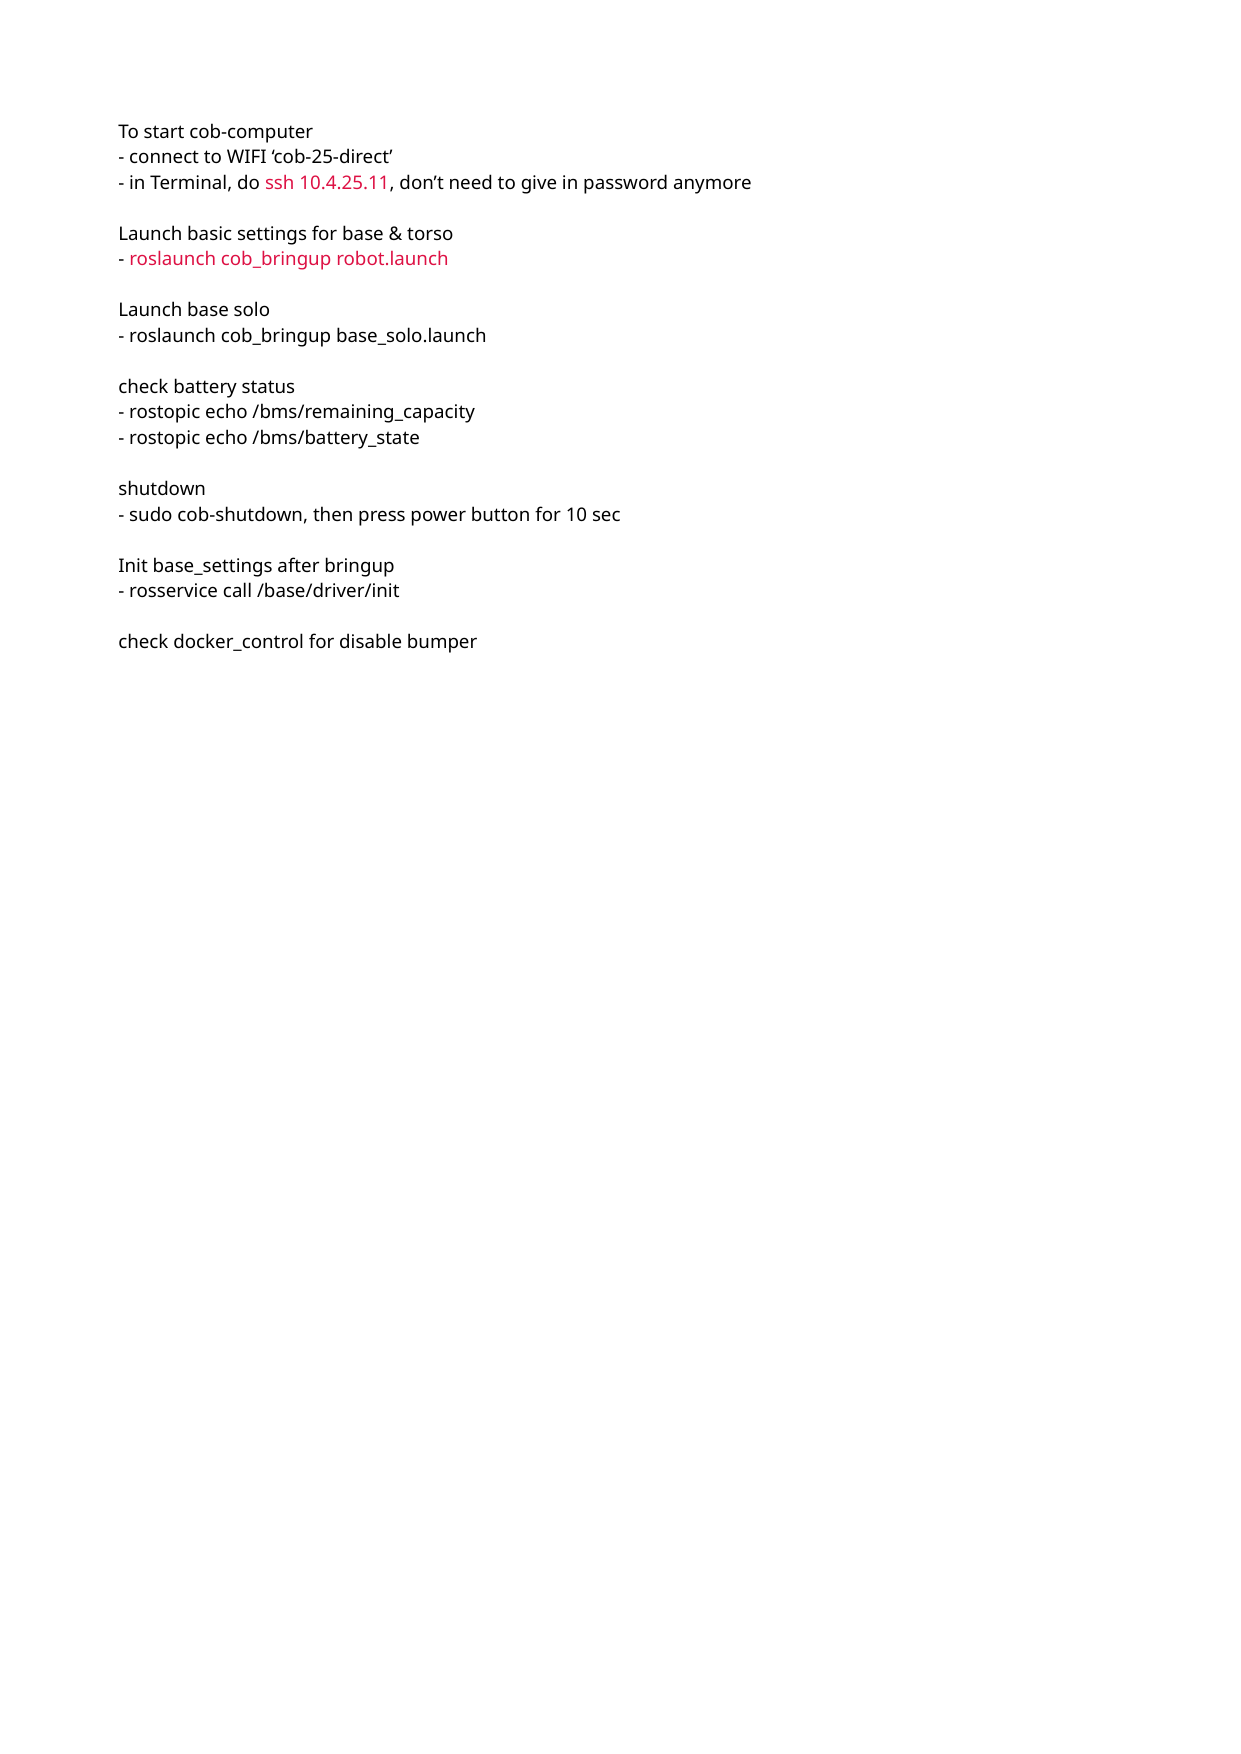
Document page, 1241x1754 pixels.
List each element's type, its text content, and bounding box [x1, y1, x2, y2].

text check docker_control for disable bumper [118, 628, 1122, 654]
text - in Terminal, do ssh 10.4.25.11, don’t need to give in password anymore [118, 169, 1122, 195]
text - rostopic echo /bms/remaining_capacity [118, 399, 1122, 424]
text check battery status [118, 373, 1122, 399]
text Init base_settings after bringup [118, 552, 1122, 577]
text - rostopic echo /bms/battery_state [118, 424, 1122, 450]
text shutdown [118, 475, 1122, 501]
text - roslaunch cob_bringup base_solo.launch [118, 322, 1122, 348]
text To start cob-computer [118, 118, 1122, 144]
text - rosservice call /base/driver/init [118, 577, 1122, 603]
text - roslaunch cob_bringup robot.launch [118, 246, 1122, 271]
text Launch base solo [118, 297, 1122, 322]
text - sudo cob-shutdown, then press power button for 10 sec [118, 501, 1122, 526]
text Launch basic settings for base & torso [118, 220, 1122, 246]
text - connect to WIFI ‘cob-25-direct’ [118, 144, 1122, 169]
